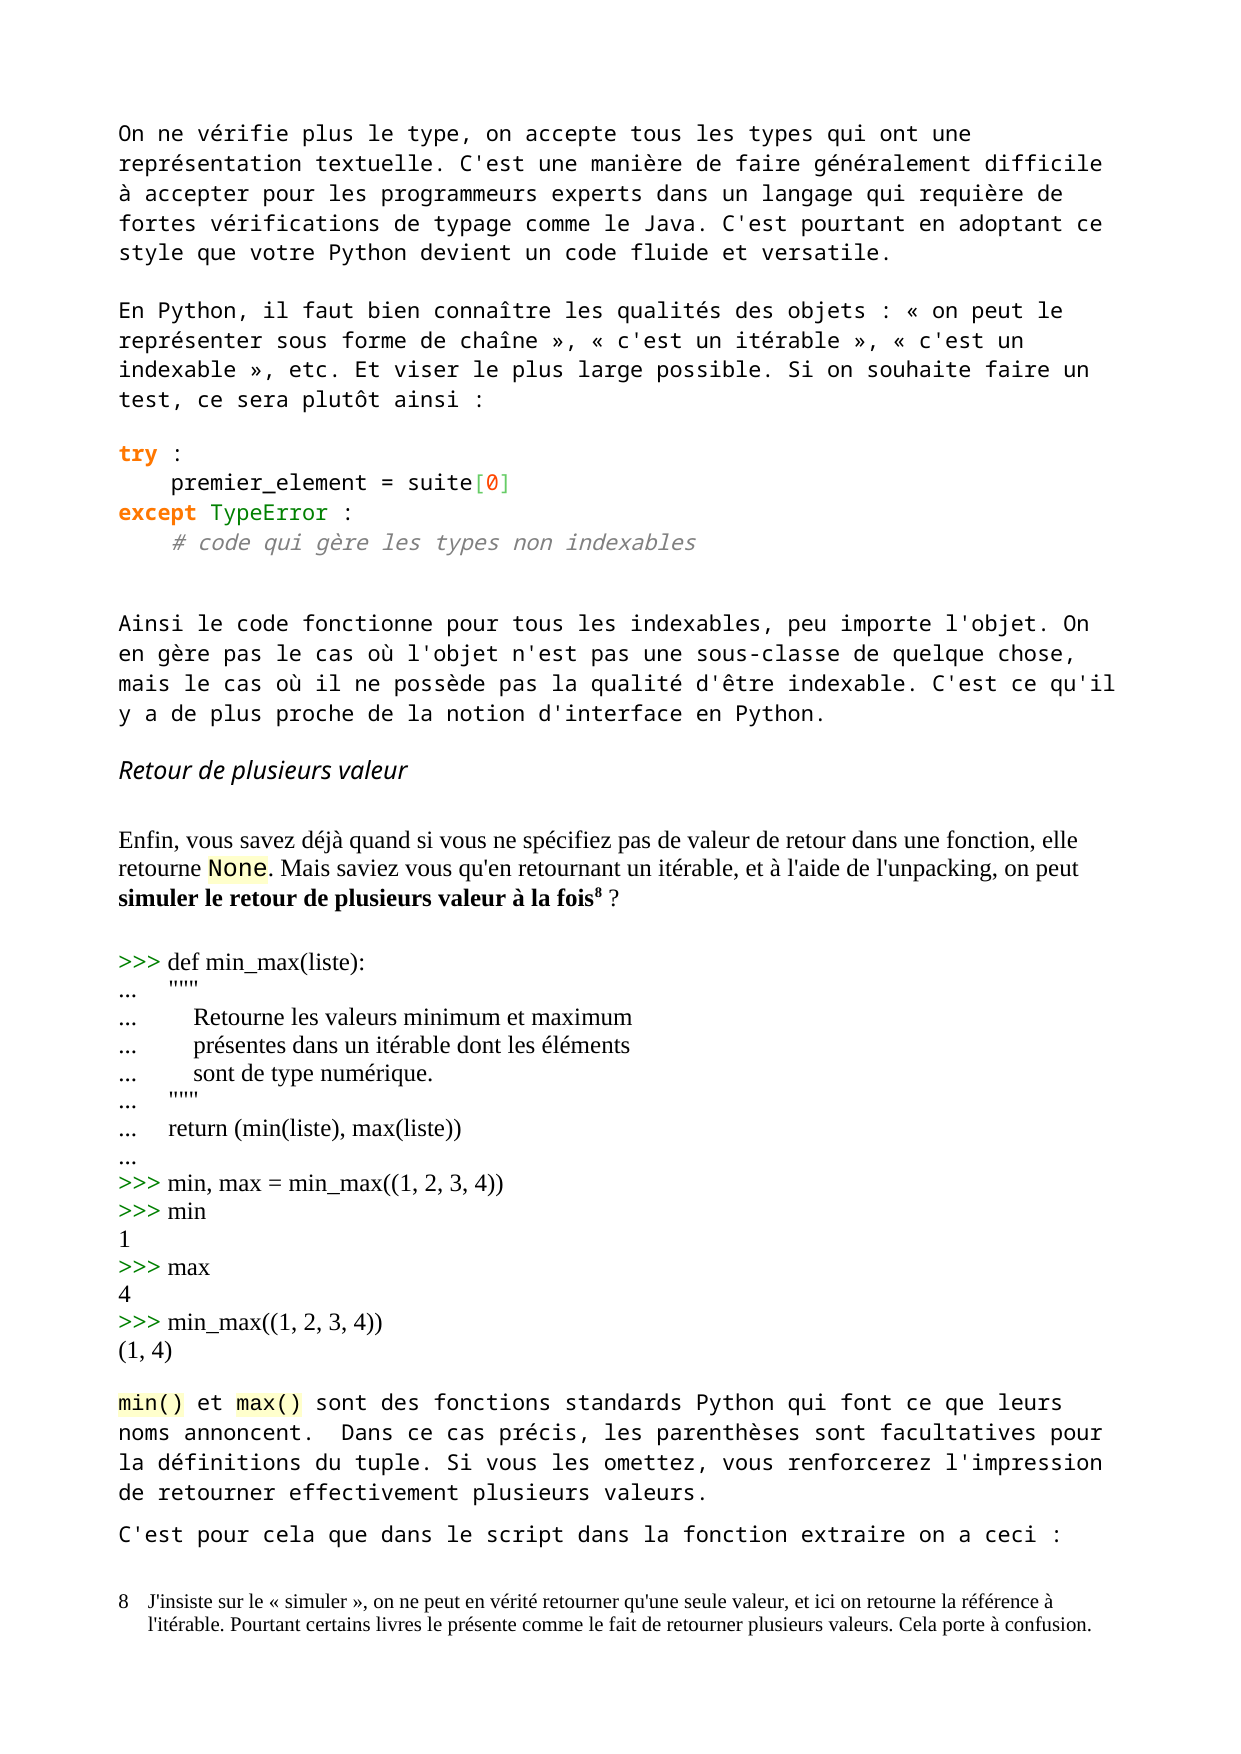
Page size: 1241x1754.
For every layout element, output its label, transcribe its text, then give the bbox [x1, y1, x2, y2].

text >>> def min_max(liste): ... """ ... Retourne les valeurs minimum et maximum ... présentes dans un itérable dont les éléments ... sont de type numérique. ... """ ... return (min(liste), max(liste)) ... >>> min, max = min_max((1, 2, 3, 4)) >>> min 1 >>> max 4 >>> min_max((1, 2, 3, 4)) (1, 4) [118, 948, 1122, 1363]
text Ainsi le code fonctionne pour tous les indexables, peu importe l'objet. On en gère pas le cas où l'objet n'est pas une sous-classe de quelque chose, mais le cas où il ne possède pas la qualité d'être indexable. C'est ce qu'il y a de plus proche de la notion d'interface en Python. [118, 608, 1122, 727]
subtitle Retour de plusieurs valeur [118, 752, 1122, 786]
text On ne vérifie plus le type, on accepte tous les types qui ont une représentation textuelle. C'est une manière de faire généralement difficile à accepter pour les programmeurs experts dans un langage qui requière de fortes vérifications de typage comme le Java. C'est pourtant en adoptant ce style que votre Python devient un code fluide et versatile. [118, 118, 1122, 267]
text try : premier_element = suite[0] except TypeError : # code qui gère les types non indexables [118, 438, 1122, 557]
text Enfin, vous savez déjà quand si vous ne spécifiez pas de valeur de retour dans une fonction, elle retourne None. Mais saviez vous qu'en retournant un itérable, et à l'aide de l'unpacking, on peut simuler le retour de plusieurs valeur à la fois ? [118, 827, 1122, 912]
text J'insiste sur le « simuler », on ne peut en vérité retourner qu'une seule valeur, et ici on retourne la référence à l'itérable. Pourtant certains livres le présente comme le fait de retourner plusieurs valeurs. Cela porte à confusion. [118, 1589, 1122, 1636]
text En Python, il faut bien connaître les qualités des objets : « on peut le représenter sous forme de chaîne », « c'est un itérable », « c'est un indexable », etc. Et viser le plus large possible. Si on souhaite faire un test, ce sera plutôt ainsi : [118, 295, 1122, 414]
text min() et max() sont des fonctions standards Python qui font ce que leurs noms annoncent. Dans ce cas précis, les parenthèses sont facultatives pour la définitions du tuple. Si vous les omettez, vous renforcerez l'impression de retourner effectivement plusieurs valeurs. [118, 1387, 1122, 1507]
text C'est pour cela que dans le script dans la fonction extraire on a ceci : [118, 1519, 1122, 1549]
